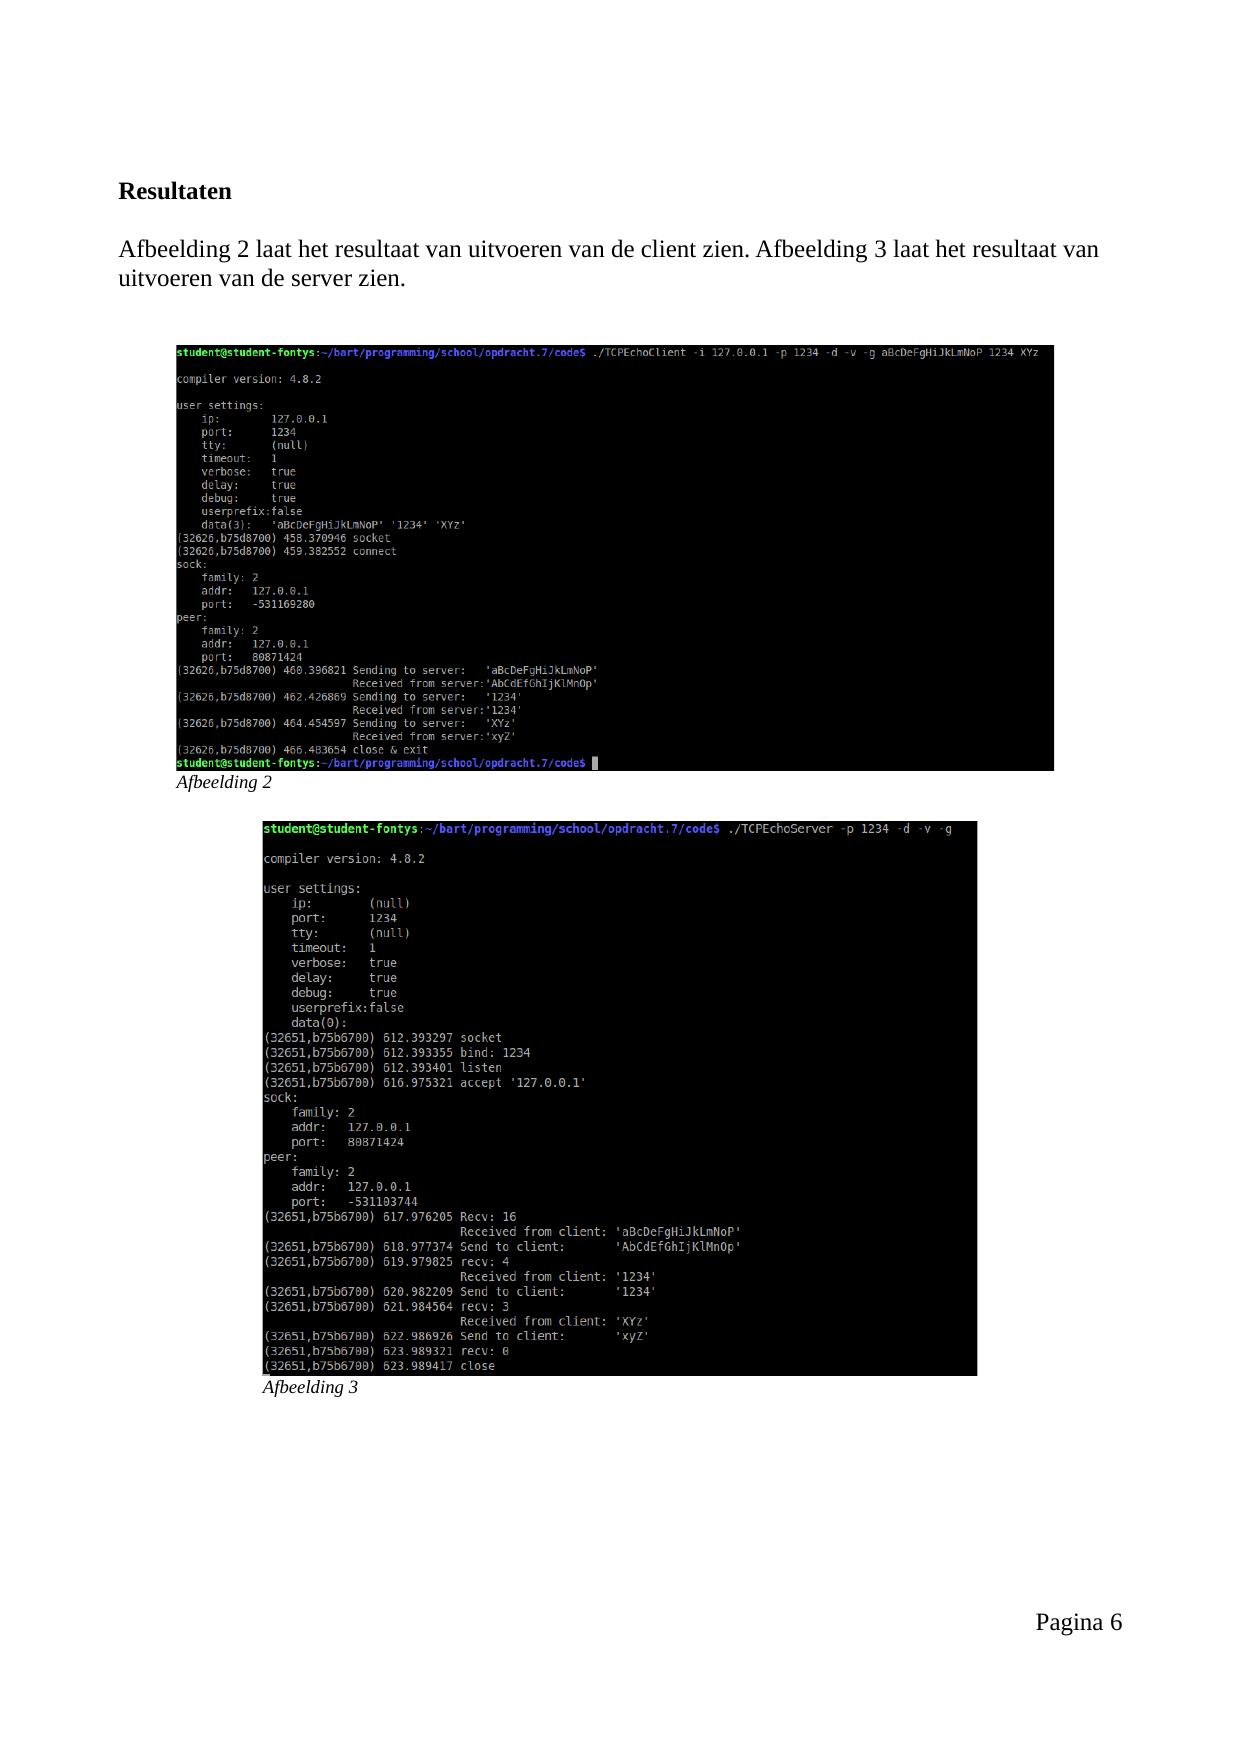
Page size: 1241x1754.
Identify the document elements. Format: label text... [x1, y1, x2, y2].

text Afbeelding 3 [263, 1376, 977, 1397]
text Afbeelding 2 laat het resultaat van uitvoeren van de client zien. Afbeelding 3 laat het resultaat van uitvoeren van de server zien. [118, 234, 1122, 291]
text Resultaten [118, 176, 1122, 205]
picture [176, 345, 1055, 771]
picture [262, 821, 978, 1376]
text Afbeelding 2 [176, 771, 1054, 792]
